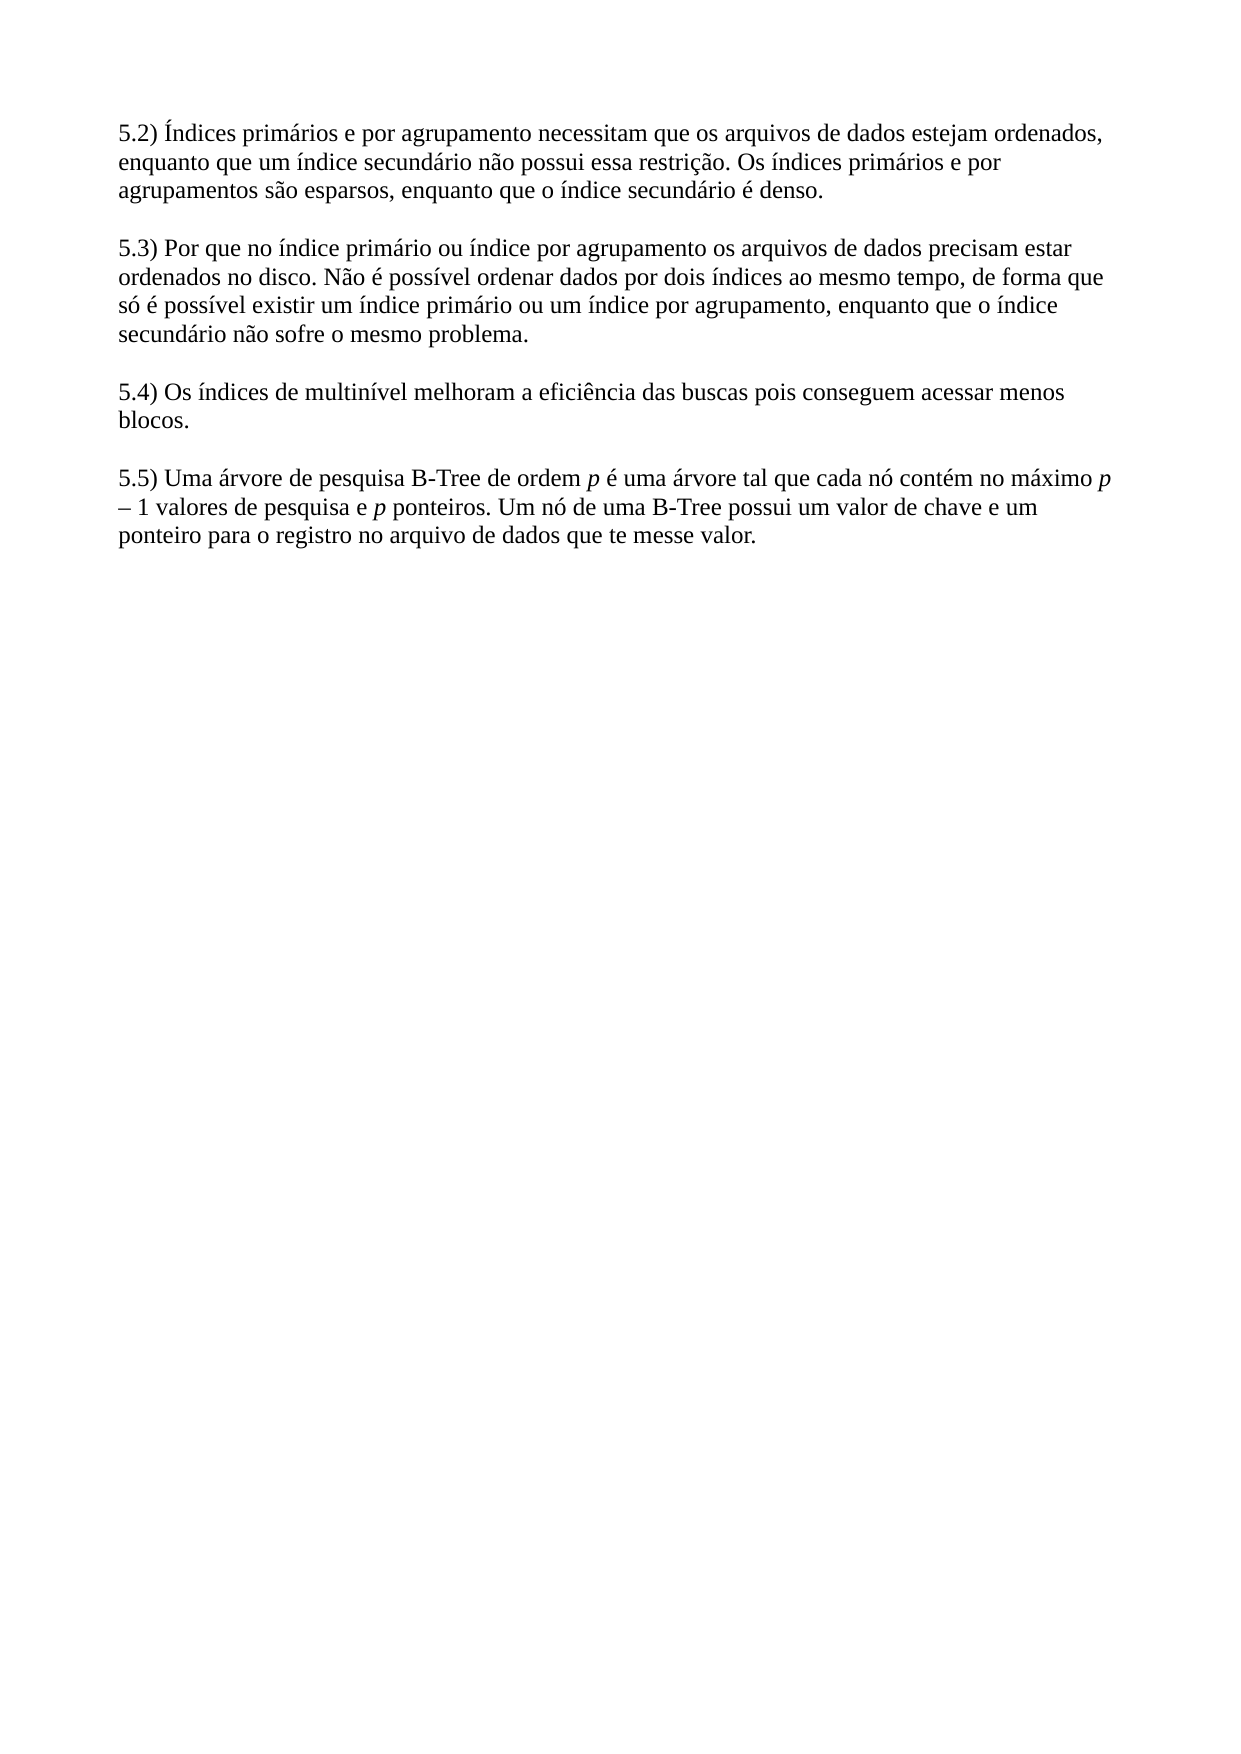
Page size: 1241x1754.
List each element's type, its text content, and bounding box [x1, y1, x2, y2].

text 5.4) Os índices de multinível melhoram a eficiência das buscas pois conseguem acessar menos blocos. [118, 377, 1122, 434]
text 5.2) Índices primários e por agrupamento necessitam que os arquivos de dados estejam ordenados, enquanto que um índice secundário não possui essa restrição. Os índices primários e por agrupamentos são esparsos, enquanto que o índice secundário é denso. [118, 118, 1122, 204]
text 5.5) Uma árvore de pesquisa B-Tree de ordem p é uma árvore tal que cada nó contém no máximo p – 1 valores de pesquisa e p ponteiros. Um nó de uma B-Tree possui um valor de chave e um ponteiro para o registro no arquivo de dados que te messe valor. [118, 463, 1122, 549]
text 5.3) Por que no índice primário ou índice por agrupamento os arquivos de dados precisam estar ordenados no disco. Não é possível ordenar dados por dois índices ao mesmo tempo, de forma que só é possível existir um índice primário ou um índice por agrupamento, enquanto que o índice secundário não sofre o mesmo problema. [118, 233, 1122, 348]
